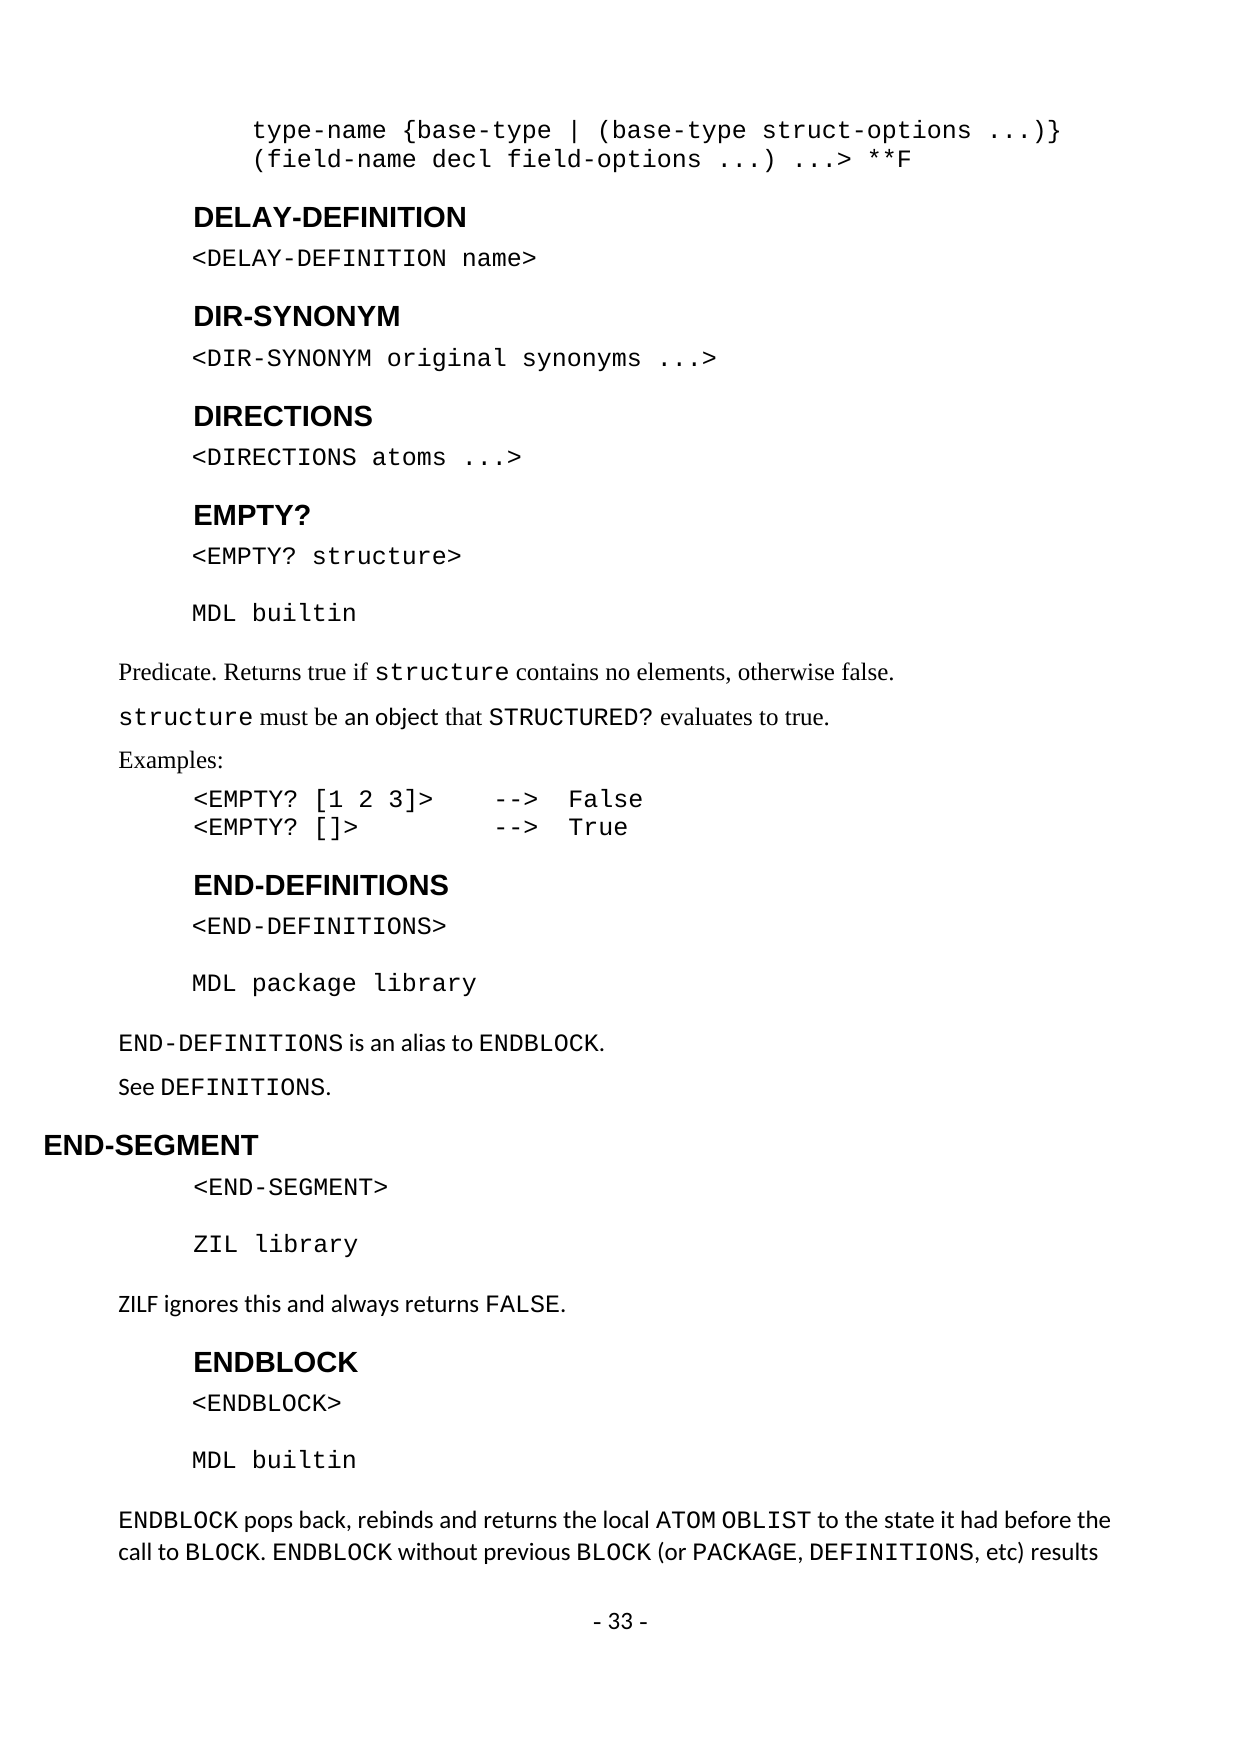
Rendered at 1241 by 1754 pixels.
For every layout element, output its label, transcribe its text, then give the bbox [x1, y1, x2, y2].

list <END-SEGMENT> [118, 1174, 1122, 1203]
text <EMPTY? [1 2 3]> --> False <EMPTY? []> --> True [118, 786, 1122, 843]
subtitle EMPTY? [118, 498, 1122, 531]
subtitle END-DEFINITIONS [118, 868, 1122, 901]
text ENDBLOCK pops back, rebinds and returns the local ATOM OBLIST to the state it had before the call to BLOCK. ENDBLOCK without previous BLOCK (or PACKAGE, DEFINITIONS, etc) results [118, 1504, 1122, 1568]
text MDL builtin [192, 1447, 1122, 1476]
subtitle DIR-SYNONYM [118, 299, 1122, 333]
subtitle DIRECTIONS [118, 398, 1122, 432]
text Predicate. Returns true if structure contains no elements, otherwise false. [118, 657, 1122, 688]
text structure must be an object that STRUCTURED? evaluates to true. [118, 701, 1122, 732]
text See DEFINITIONS. [118, 1071, 1122, 1103]
text END-DEFINITIONS is an alias to ENDBLOCK. [118, 1027, 1122, 1059]
text <DIR-SYNONYM original synonyms ...> [192, 345, 1122, 373]
text <ENDBLOCK> [192, 1391, 1122, 1419]
list ZIL library [118, 1231, 1122, 1260]
subtitle ENDBLOCK [118, 1345, 1122, 1378]
text MDL package library [192, 971, 1122, 999]
text <DELAY-DEFINITION name> [192, 246, 1122, 274]
text Examples: [118, 745, 1122, 774]
text <DIRECTIONS atoms ...> [192, 444, 1122, 473]
text <END-DEFINITIONS> [192, 914, 1122, 942]
text (field-name decl field-options ...) ...> **F [192, 146, 1122, 175]
subtitle END-SEGMENT [43, 1128, 1122, 1162]
text <EMPTY? structure> [192, 544, 1122, 572]
subtitle DELAY-DEFINITION [118, 200, 1122, 233]
text type-name {base-type | (base-type struct-options ...)} [192, 118, 1122, 146]
text MDL builtin [192, 601, 1122, 629]
text ZILF ignores this and always returns FALSE. [118, 1288, 1122, 1320]
